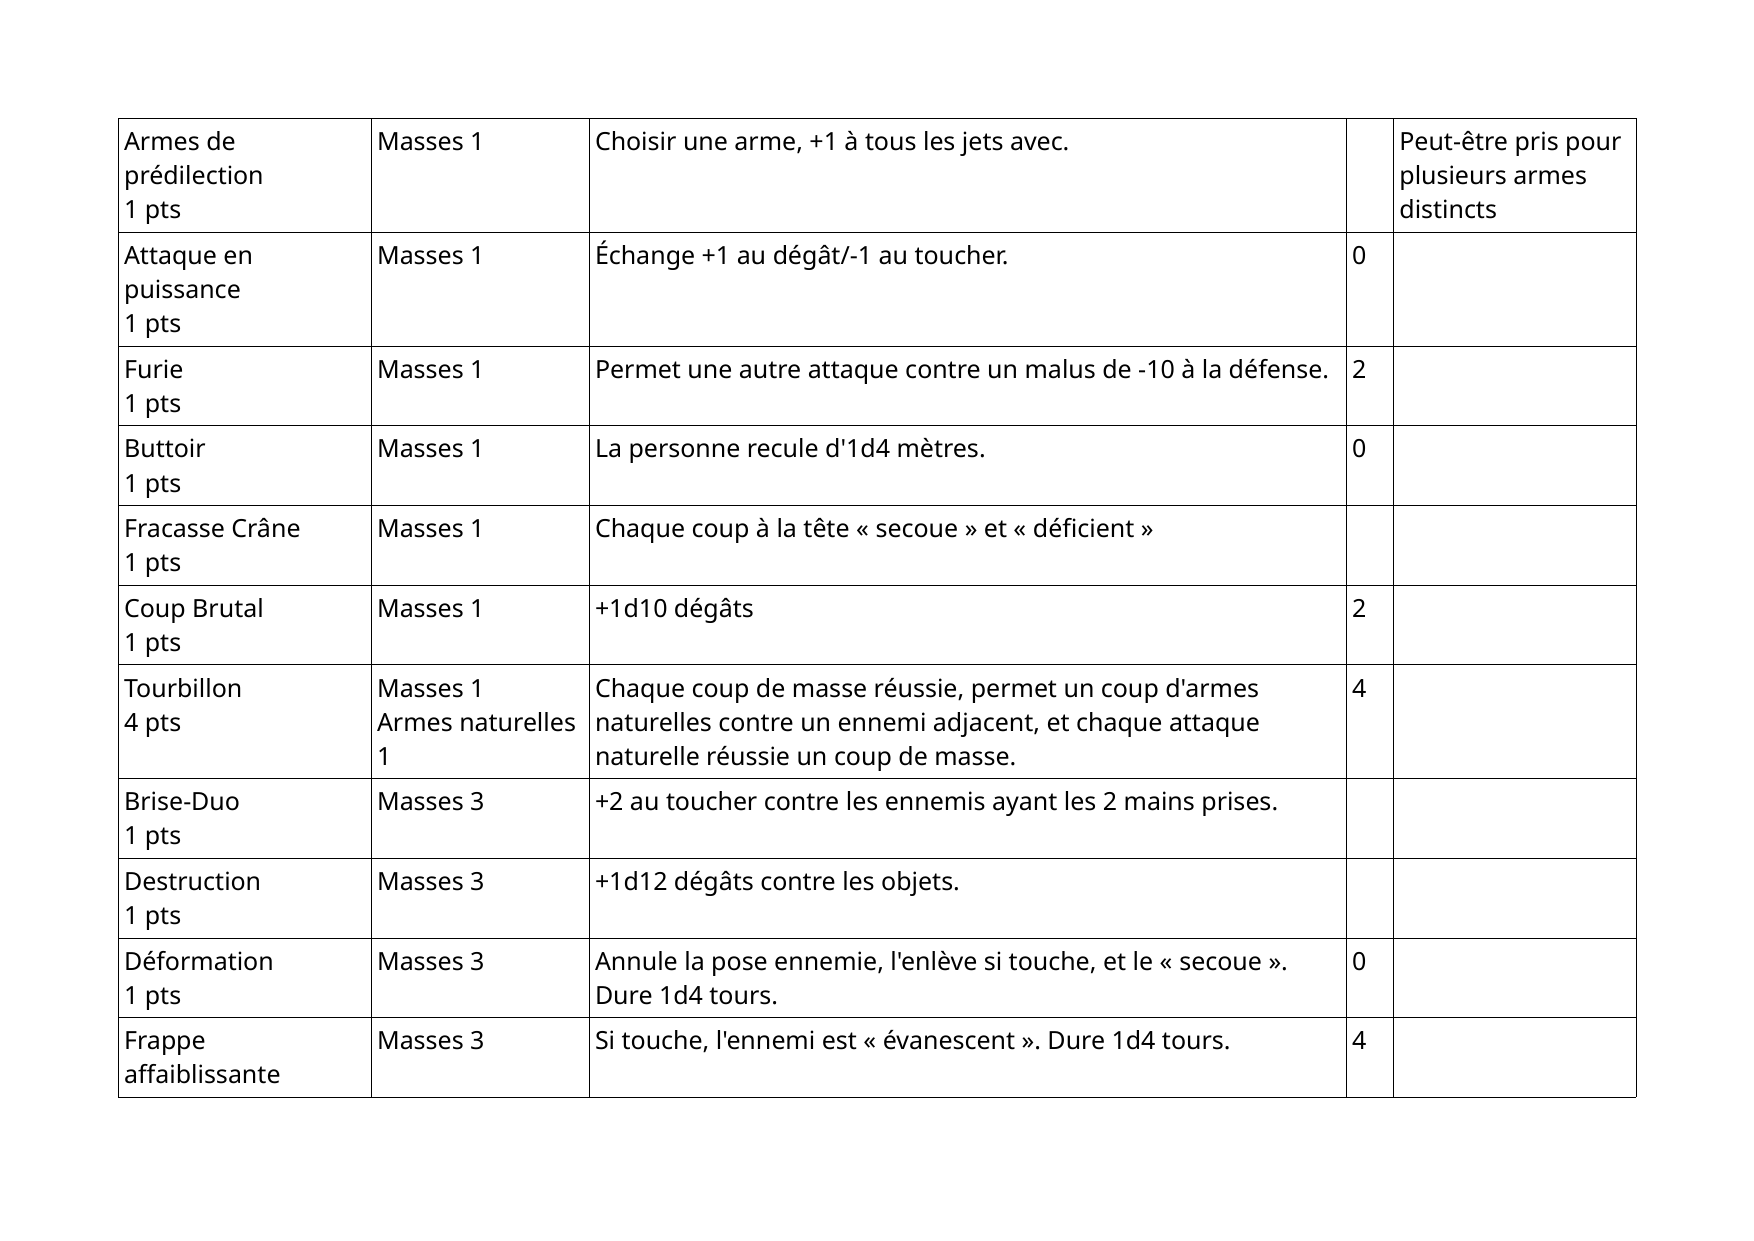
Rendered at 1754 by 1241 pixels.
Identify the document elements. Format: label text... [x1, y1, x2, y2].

table_cell Furie 1 pts [119, 347, 371, 425]
table_cell 0 [1347, 426, 1393, 505]
table_cell Masses 3 [372, 939, 589, 1017]
table_cell 2 [1347, 347, 1393, 425]
table_cell [1394, 939, 1636, 1017]
table_cell [1347, 506, 1393, 585]
table_cell Peut-être pris pour plusieurs armes distincts [1394, 119, 1636, 232]
table_cell Destruction 1 pts [119, 859, 371, 937]
table_cell Frappe affaiblissante [119, 1018, 371, 1097]
table_cell [1394, 586, 1636, 664]
table_cell La personne recule d'1d4 mètres. [590, 426, 1346, 505]
table_cell Si touche, l'ennemi est « évanescent ». Dure 1d4 tours. [590, 1018, 1346, 1097]
table_cell [1347, 779, 1393, 858]
table_cell Chaque coup de masse réussie, permet un coup d'armes naturelles contre un ennemi adjacent, et chaque attaque naturelle réussie un coup de masse. [590, 665, 1346, 778]
table_cell [1394, 233, 1636, 346]
table_cell [1394, 665, 1636, 778]
table_cell Attaque en puissance 1 pts [119, 233, 371, 346]
table_cell Masses 3 [372, 779, 589, 858]
table_cell Fracasse Crâne 1 pts [119, 506, 371, 585]
table_cell 4 [1347, 1018, 1393, 1097]
table_cell 0 [1347, 233, 1393, 346]
table_cell Brise-Duo 1 pts [119, 779, 371, 858]
table_cell Masses 1 [372, 347, 589, 425]
table_cell Coup Brutal 1 pts [119, 586, 371, 664]
table_cell 4 [1347, 665, 1393, 778]
table_cell [1394, 426, 1636, 505]
table_cell +1d12 dégâts contre les objets. [590, 859, 1346, 937]
table_cell 0 [1347, 939, 1393, 1017]
table_cell +1d10 dégâts [590, 586, 1346, 664]
table_cell Permet une autre attaque contre un malus de -10 à la défense. [590, 347, 1346, 425]
table_cell Masses 1 [372, 586, 589, 664]
table_cell [1394, 1018, 1636, 1097]
table_cell +2 au toucher contre les ennemis ayant les 2 mains prises. [590, 779, 1346, 858]
table_cell [1394, 506, 1636, 585]
table_cell Masses 3 [372, 1018, 589, 1097]
table_cell Annule la pose ennemie, l'enlève si touche, et le « secoue ». Dure 1d4 tours. [590, 939, 1346, 1017]
table_cell [1394, 347, 1636, 425]
table_cell Masses 1 [372, 506, 589, 585]
table_cell Déformation 1 pts [119, 939, 371, 1017]
table_cell Chaque coup à la tête « secoue » et « déficient » [590, 506, 1346, 585]
table_cell [1394, 859, 1636, 937]
table_cell Armes de prédilection 1 pts [119, 119, 371, 232]
table_cell Tourbillon 4 pts [119, 665, 371, 778]
table_cell Masses 1 [372, 119, 589, 232]
table_cell Buttoir 1 pts [119, 426, 371, 505]
table_cell Échange +1 au dégât/-1 au toucher. [590, 233, 1346, 346]
table_cell Choisir une arme, +1 à tous les jets avec. [590, 119, 1346, 232]
table_cell Masses 3 [372, 859, 589, 937]
table_cell [1347, 859, 1393, 937]
table_cell 2 [1347, 586, 1393, 664]
table_cell Masses 1 Armes naturelles 1 [372, 665, 589, 778]
table_cell Masses 1 [372, 233, 589, 346]
table_cell Masses 1 [372, 426, 589, 505]
table_cell [1347, 119, 1393, 232]
table_cell [1394, 779, 1636, 858]
